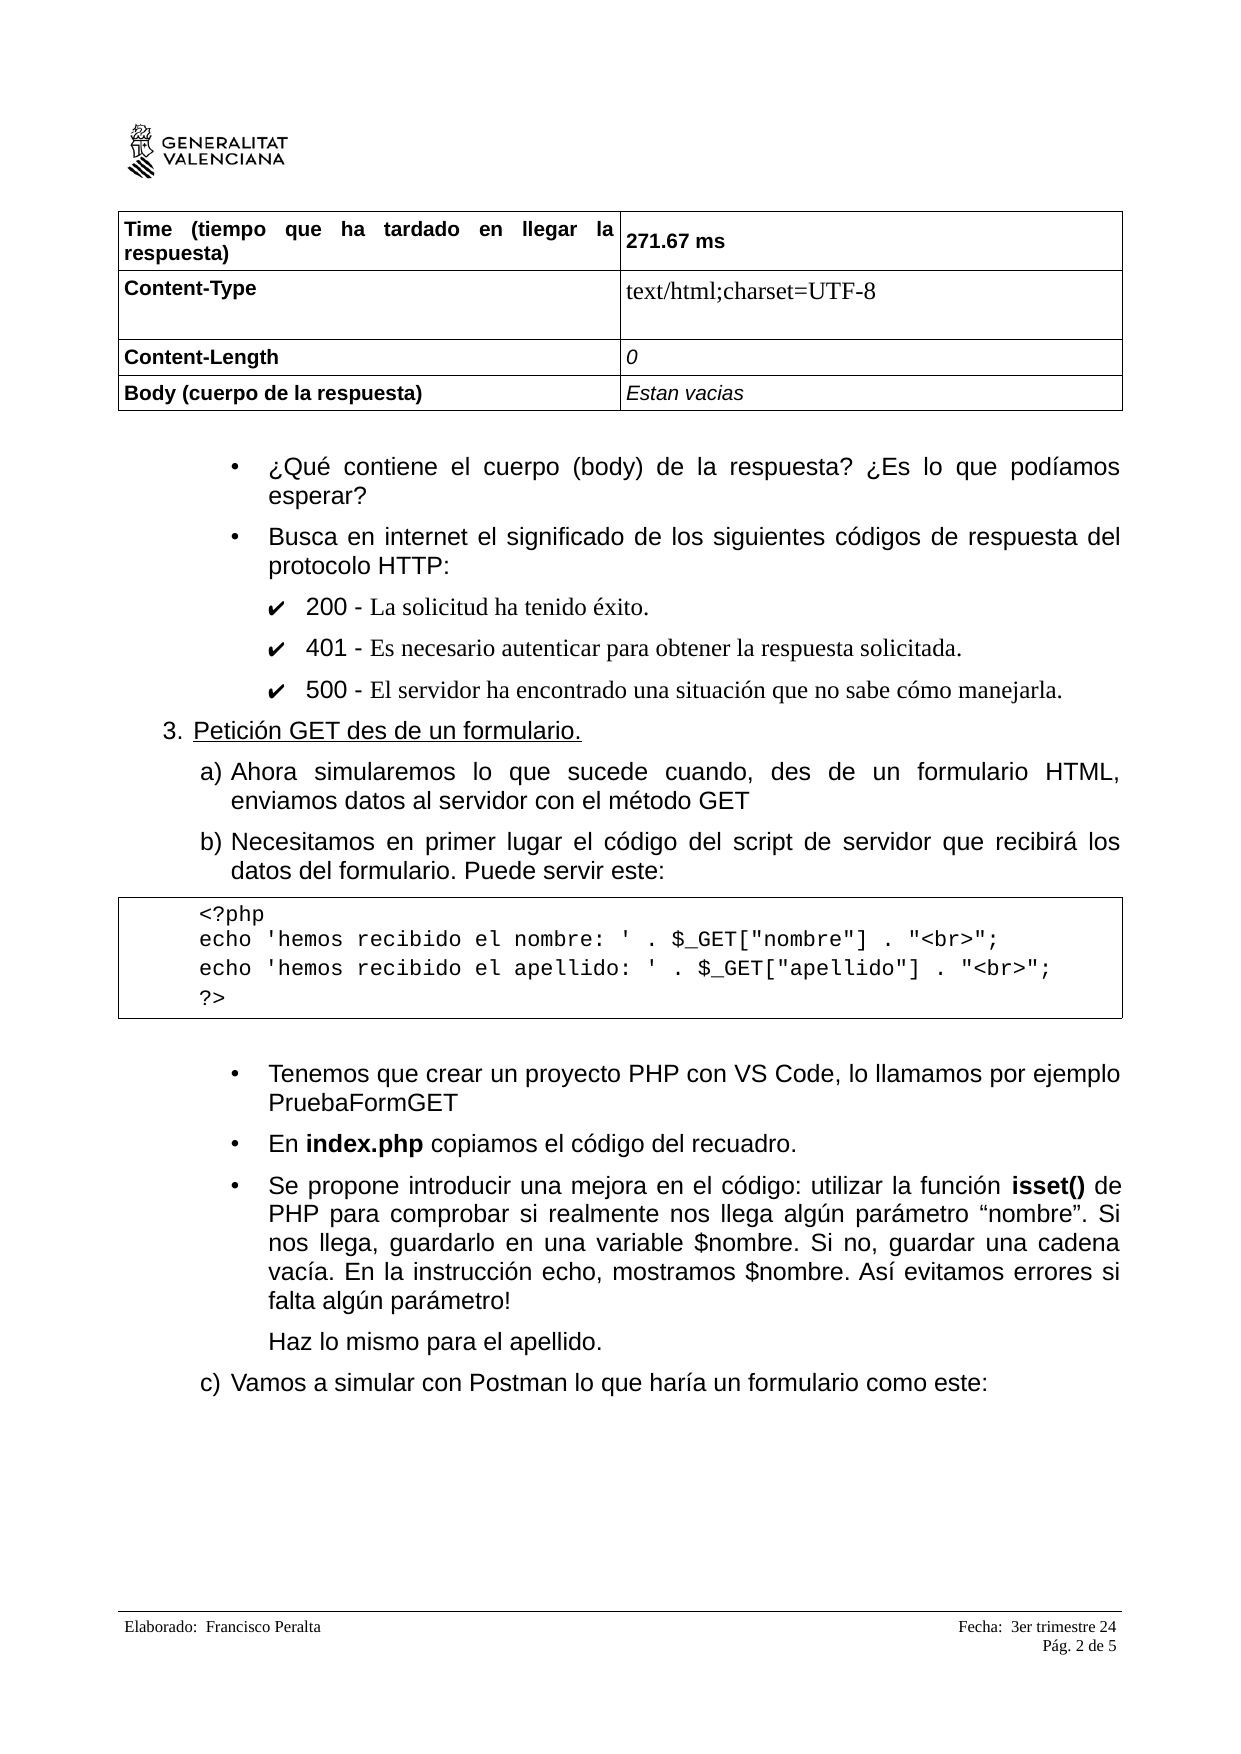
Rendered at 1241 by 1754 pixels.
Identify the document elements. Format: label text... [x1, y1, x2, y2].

list Haz lo mismo para el apellido. [231, 1327, 1122, 1356]
table_cell Content-Type [119, 271, 620, 339]
table_cell 271.67 ms [621, 212, 1122, 270]
list Busca en internet el significado de los siguientes códigos de respuesta del protocolo HTTP: [231, 522, 1122, 579]
table_cell Time (tiempo que ha tardado en llegar la respuesta) [119, 212, 620, 270]
table_cell text/html;charset=UTF-8 [621, 271, 1122, 339]
list En index.php copiamos el código del recuadro. [231, 1129, 1122, 1158]
list Vamos a simular con Postman lo que haría un formulario como este: [193, 1368, 1122, 1397]
table_cell Content-Length [119, 340, 620, 375]
list Ahora simularemos lo que sucede cuando, des de un formulario HTML, enviamos datos al servidor con el método GET [193, 757, 1122, 815]
list 401 - Es necesario autenticar para obtener la respuesta solicitada. [268, 633, 1122, 662]
table_header <?php echo 'hemos recibido el nombre: ' . $_GET["nombre"] . "<br>"; echo 'hemos recibido el apellido: ' . $_GET["apellido"] . "<br>"; ?> [119, 898, 1122, 1018]
list 200 - La solicitud ha tenido éxito. [268, 592, 1122, 621]
table_cell Estan vacias [621, 376, 1122, 410]
picture [118, 118, 296, 182]
list Petición GET des de un formulario. [156, 716, 1122, 745]
list ¿Qué contiene el cuerpo (body) de la respuesta? ¿Es lo que podíamos esperar? [231, 452, 1122, 509]
list 500 - El servidor ha encontrado una situación que no sabe cómo manejarla. [268, 675, 1122, 703]
list Tenemos que crear un proyecto PHP con VS Code, lo llamamos por ejemplo PruebaFormGET [231, 1059, 1122, 1117]
list Necesitamos en primer lugar el código del script de servidor que recibirá los datos del formulario. Puede servir este: [193, 827, 1122, 885]
table_cell 0 [621, 340, 1122, 375]
table_cell Body (cuerpo de la respuesta) [119, 376, 620, 410]
list Se propone introducir una mejora en el código: utilizar la función isset() de PHP para comprobar si realmente nos llega algún parámetro “nombre”. Si nos llega, guardarlo en una variable $nombre. Si no, guardar una cadena vacía. En la instrucción echo, mostramos $nombre. Así evitamos errores si falta algún parámetro! [231, 1171, 1122, 1314]
